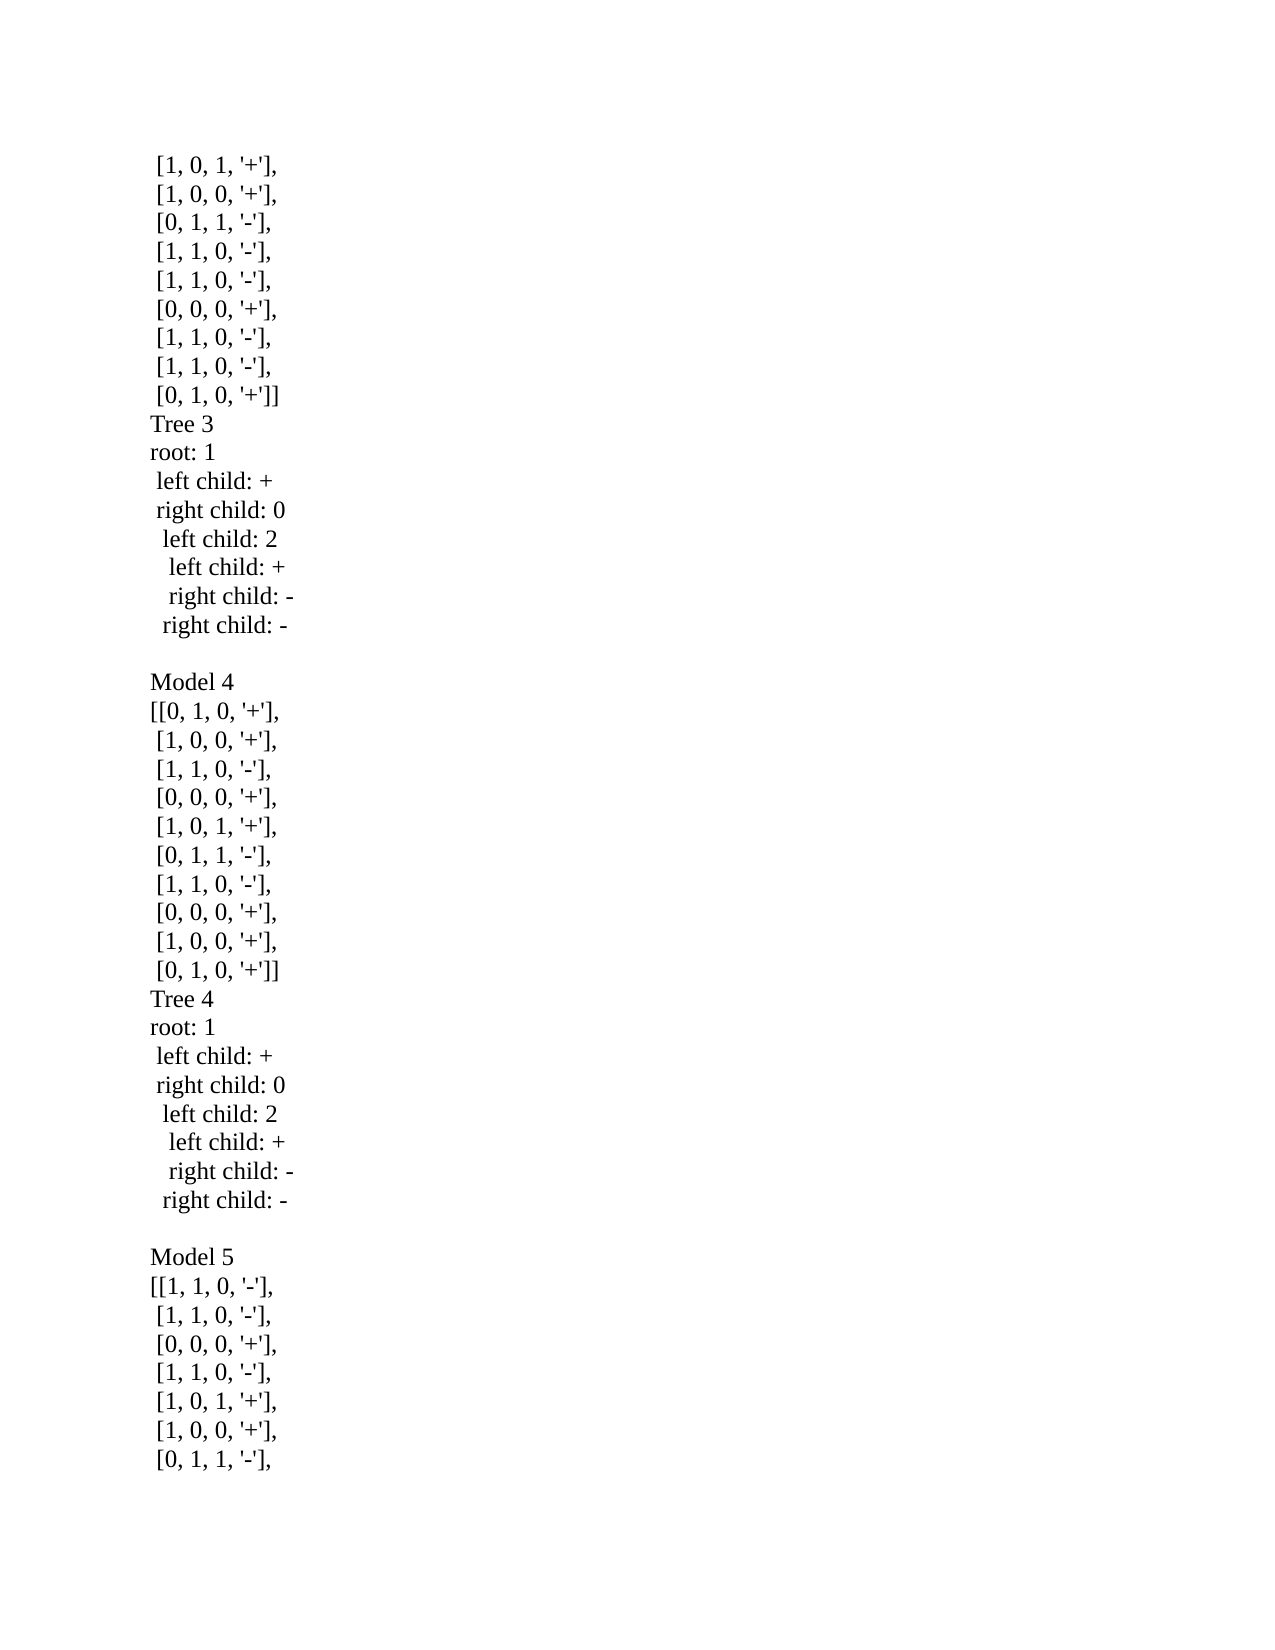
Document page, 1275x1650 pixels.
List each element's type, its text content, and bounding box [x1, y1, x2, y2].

text Model 5 [150, 1242, 1125, 1271]
text [0, 0, 0, '+'], [150, 294, 1125, 322]
text left child: + [150, 552, 1125, 581]
text Model 4 [150, 667, 1125, 696]
text [1, 1, 0, '-'], [150, 1357, 1125, 1386]
text [1, 0, 0, '+'], [150, 1415, 1125, 1444]
text [1, 0, 0, '+'], [150, 725, 1125, 754]
text root: 1 [150, 1012, 1125, 1041]
text root: 1 [150, 437, 1125, 466]
text right child: 0 [150, 495, 1125, 524]
text Tree 4 [150, 984, 1125, 1012]
text [0, 0, 0, '+'], [150, 897, 1125, 926]
text right child: - [150, 581, 1125, 610]
text [1, 0, 1, '+'], [150, 811, 1125, 840]
text [0, 1, 0, '+']] [150, 380, 1125, 409]
text [1, 1, 0, '-'], [150, 1300, 1125, 1329]
text right child: - [150, 1156, 1125, 1185]
text left child: 2 [150, 524, 1125, 552]
text [0, 1, 0, '+']] [150, 955, 1125, 984]
text [0, 1, 1, '-'], [150, 207, 1125, 236]
text [0, 1, 1, '-'], [150, 1444, 1125, 1472]
text [0, 0, 0, '+'], [150, 1329, 1125, 1357]
text Tree 3 [150, 409, 1125, 437]
text [[1, 1, 0, '-'], [150, 1271, 1125, 1300]
text left child: + [150, 1041, 1125, 1070]
text right child: - [150, 610, 1125, 639]
text right child: 0 [150, 1070, 1125, 1099]
text left child: + [150, 466, 1125, 495]
text [1, 1, 0, '-'], [150, 869, 1125, 897]
text [1, 1, 0, '-'], [150, 322, 1125, 351]
text left child: + [150, 1127, 1125, 1156]
text [1, 1, 0, '-'], [150, 265, 1125, 294]
text [0, 0, 0, '+'], [150, 782, 1125, 811]
text [1, 1, 0, '-'], [150, 754, 1125, 782]
text [1, 1, 0, '-'], [150, 351, 1125, 380]
text [0, 1, 1, '-'], [150, 840, 1125, 869]
text [1, 1, 0, '-'], [150, 236, 1125, 265]
text [1, 0, 1, '+'], [150, 150, 1125, 179]
text [1, 0, 0, '+'], [150, 926, 1125, 955]
text right child: - [150, 1185, 1125, 1214]
text [[0, 1, 0, '+'], [150, 696, 1125, 725]
text left child: 2 [150, 1099, 1125, 1127]
text [1, 0, 1, '+'], [150, 1386, 1125, 1415]
text [1, 0, 0, '+'], [150, 179, 1125, 207]
